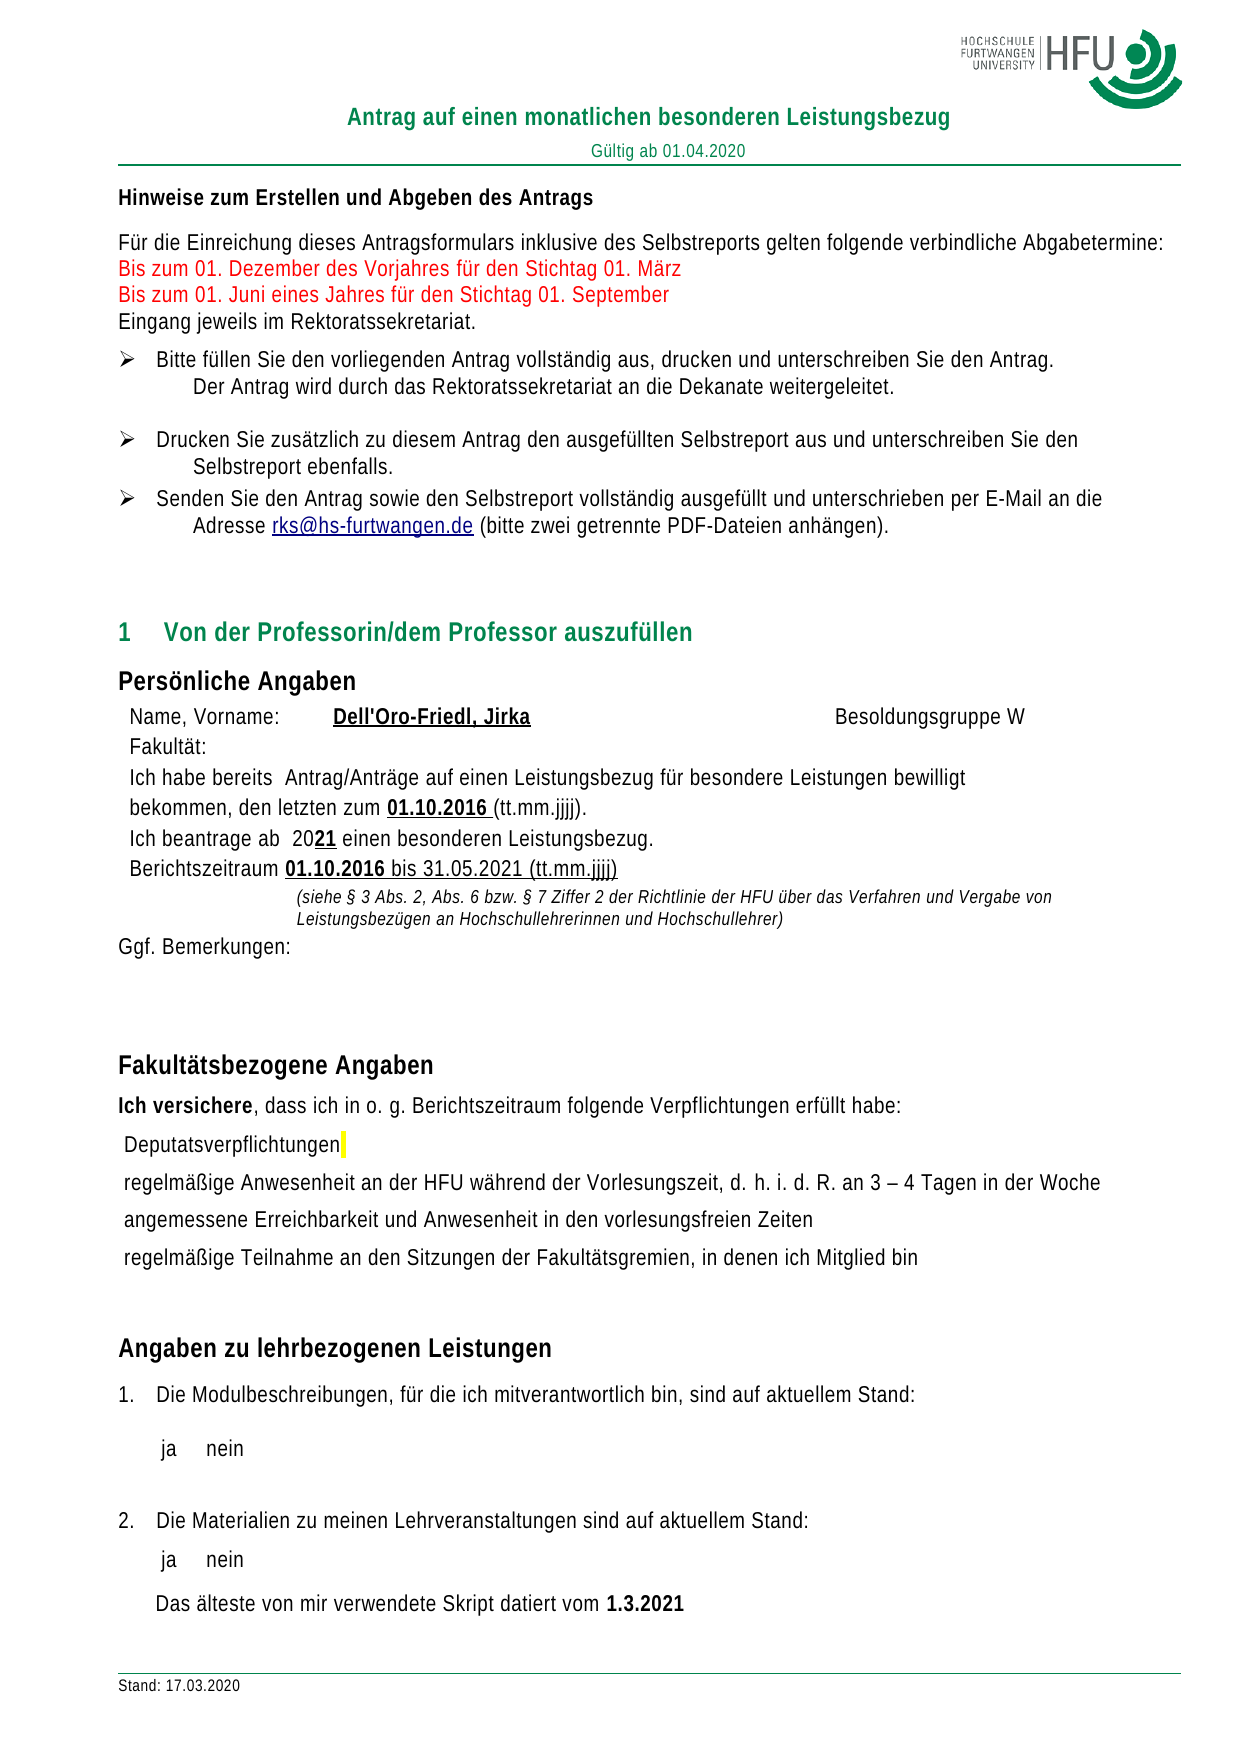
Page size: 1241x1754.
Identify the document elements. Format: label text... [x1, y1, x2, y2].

text ja nein [155, 1435, 1181, 1461]
table_header Besoldungsgruppe W [824, 703, 1168, 733]
table_cell Ich beantrage ab 2021 einen besonderen Leistungsbezug. [118, 825, 1168, 855]
table_cell Fakultät: [118, 733, 322, 764]
text Ggf. Bemerkungen: [118, 933, 1181, 959]
list Senden Sie den Antrag sowie den Selbstreport vollständig ausgefüllt und unterschrieben per E-Mail an die Adresse rks@hs-furtwangen.de (bitte zwei getrennte PDF-Dateien anhängen). [118, 485, 1181, 564]
list Die Modulbeschreibungen, für die ich mitverantwortlich bin, sind auf aktuellem Stand: [118, 1381, 1181, 1408]
table_cell (siehe § 3 Abs. 2, Abs. 6 bzw. § 7 Ziffer 2 der Richtlinie der HFU über das Verfahren und Vergabe von Leistungsbezügen an Hochschullehrerinnen und Hochschullehrer) [285, 886, 1168, 933]
subtitle Von der Professorin/dem Professor auszufüllen [118, 616, 1181, 647]
text Deputatsverpflichtungen [118, 1126, 1181, 1158]
text Das älteste von mir verwendete Skript datiert vom 1.3.2021 [155, 1585, 1181, 1616]
table_cell bekommen, den letzten zum 01.10.2016 (tt.mm.jjjj). [118, 794, 1168, 825]
table_header Dell'Oro-Friedl, Jirka [322, 703, 823, 733]
table_header Name, Vorname: [118, 703, 322, 733]
table_cell Berichtszeitraum 01.10.2016 bis 31.05.2021 (tt.mm.jjjj) [118, 855, 1168, 886]
text Angaben zu lehrbezogenen Leistungen [118, 1332, 1181, 1363]
list Die Materialien zu meinen Lehrveranstaltungen sind auf aktuellem Stand: [118, 1507, 1181, 1533]
text angemessene Erreichbarkeit und Anwesenheit in den vorlesungsfreien Zeiten [118, 1201, 1181, 1233]
text Fakultätsbezogene Angaben [118, 1049, 1181, 1081]
text Für die Einreichung dieses Antragsformulars inklusive des Selbstreports gelten folgende verbindliche Abgabetermine: Bis zum 01. Dezember des Vorjahres für den Stichtag 01. März Bis zum 01. Juni eines Jahres für den Stichtag 01. September Eingang jeweils im Rektoratssekretariat. [118, 228, 1181, 334]
text regelmäßige Anwesenheit an der HFU während der Vorlesungszeit, d. h. i. d. R. an 3 – 4 Tagen in der Woche [118, 1164, 1181, 1195]
text ja nein [155, 1546, 1181, 1572]
table_cell [118, 886, 285, 933]
table_cell [322, 733, 1168, 764]
text regelmäßige Teilnahme an den Sitzungen der Fakultätsgremien, in denen ich Mitglied bin [118, 1239, 1181, 1270]
list Drucken Sie zusätzlich zu diesem Antrag den ausgefüllten Selbstreport aus und unterschreiben Sie den Selbstreport ebenfalls. [118, 426, 1181, 479]
text Ich versichere, dass ich in o. g. Berichtszeitraum folgende Verpflichtungen erfüllt habe: [118, 1087, 1181, 1118]
table_cell Ich habe bereits Antrag/Anträge auf einen Leistungsbezug für besondere Leistungen bewilligt [118, 764, 1168, 794]
list Bitte füllen Sie den vorliegenden Antrag vollständig aus, drucken und unterschreiben Sie den Antrag. Der Antrag wird durch das Rektoratssekretariat an die Dekanate weitergeleitet. [118, 346, 1181, 399]
text Persönliche Angaben [118, 665, 1181, 696]
text Hinweise zum Erstellen und Abgeben des Antrags [118, 178, 1181, 210]
